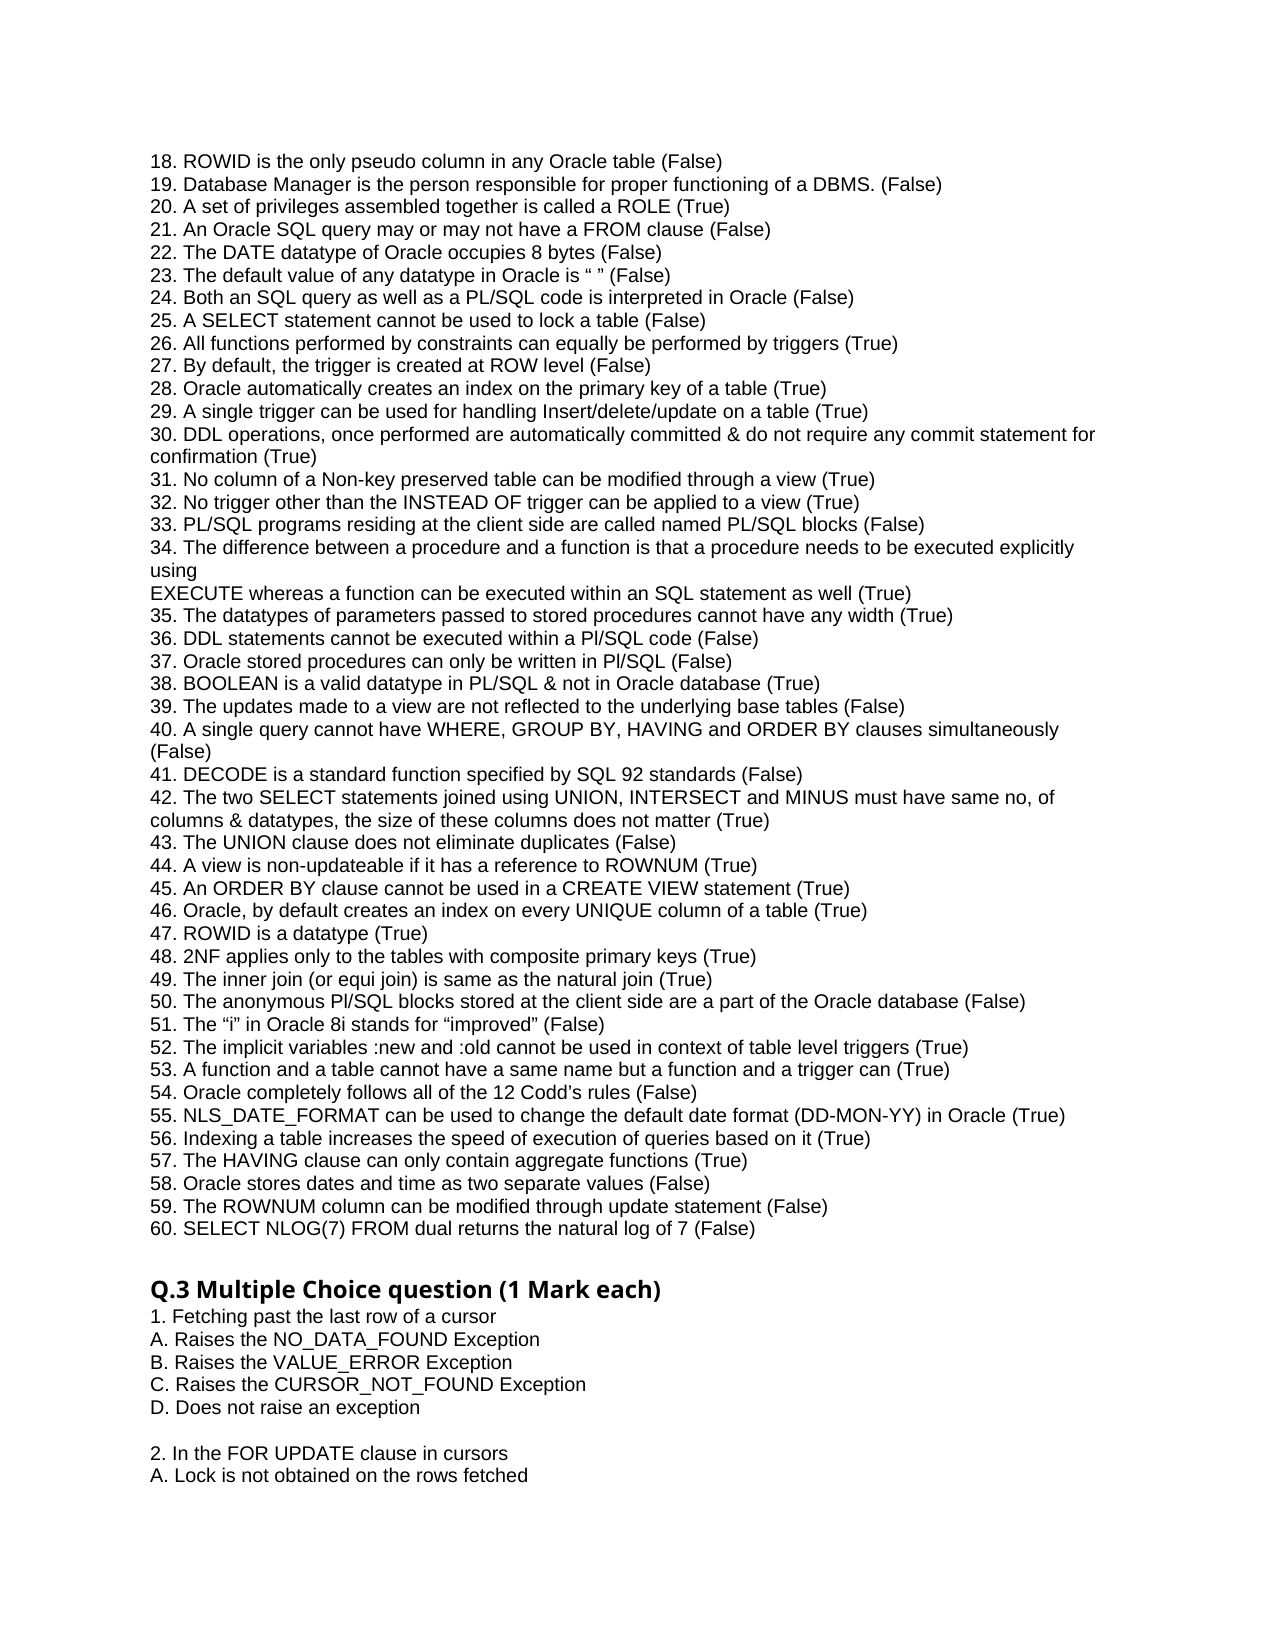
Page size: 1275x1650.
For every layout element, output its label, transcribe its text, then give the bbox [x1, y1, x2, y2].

text 21. An Oracle SQL query may or may not have a FROM clause (False) [150, 218, 1125, 241]
text 18. ROWID is the only pseudo column in any Oracle table (False) [150, 150, 1125, 173]
text 52. The implicit variables :new and :old cannot be used in context of table level triggers (True) [150, 1036, 1125, 1058]
text 38. BOOLEAN is a valid datatype in PL/SQL & not in Oracle database (True) [150, 672, 1125, 695]
text A. Raises the NO_DATA_FOUND Exception [150, 1328, 1125, 1351]
text 20. A set of privileges assembled together is called a ROLE (True) [150, 195, 1125, 218]
text 45. An ORDER BY clause cannot be used in a CREATE VIEW statement (True) [150, 877, 1125, 899]
text 25. A SELECT statement cannot be used to lock a table (False) [150, 309, 1125, 332]
text 51. The “i” in Oracle 8i stands for “improved” (False) [150, 1013, 1125, 1036]
text C. Raises the CURSOR_NOT_FOUND Exception [150, 1373, 1125, 1396]
text 33. PL/SQL programs residing at the client side are called named PL/SQL blocks (False) [150, 513, 1125, 536]
text B. Raises the VALUE_ERROR Exception [150, 1351, 1125, 1373]
text 23. The default value of any datatype in Oracle is “ ” (False) [150, 263, 1125, 286]
text 40. A single query cannot have WHERE, GROUP BY, HAVING and ORDER BY clauses simultaneously (False) [150, 718, 1125, 763]
text confirmation (True) [150, 445, 1125, 468]
text 49. The inner join (or equi join) is same as the natural join (True) [150, 967, 1125, 990]
text 24. Both an SQL query as well as a PL/SQL code is interpreted in Oracle (False) [150, 286, 1125, 309]
text 42. The two SELECT statements joined using UNION, INTERSECT and MINUS must have same no, of [150, 786, 1125, 808]
text 28. Oracle automatically creates an index on the primary key of a table (True) [150, 377, 1125, 400]
text 56. Indexing a table increases the speed of execution of queries based on it (True) [150, 1126, 1125, 1149]
text columns & datatypes, the size of these columns does not matter (True) [150, 808, 1125, 831]
text 29. A single trigger can be used for handling Insert/delete/update on a table (True) [150, 400, 1125, 422]
text 48. 2NF applies only to the tables with composite primary keys (True) [150, 945, 1125, 967]
text 34. The difference between a procedure and a function is that a procedure needs to be executed explicitly using [150, 536, 1125, 581]
text 26. All functions performed by constraints can equally be performed by triggers (True) [150, 332, 1125, 354]
text 27. By default, the trigger is created at ROW level (False) [150, 354, 1125, 377]
text 36. DDL statements cannot be executed within a Pl/SQL code (False) [150, 627, 1125, 649]
text 35. The datatypes of parameters passed to stored procedures cannot have any width (True) [150, 604, 1125, 627]
text 58. Oracle stores dates and time as two separate values (False) [150, 1172, 1125, 1194]
text 44. A view is non-updateable if it has a reference to ROWNUM (True) [150, 854, 1125, 877]
text D. Does not raise an exception [150, 1396, 1125, 1419]
text EXECUTE whereas a function can be executed within an SQL statement as well (True) [150, 581, 1125, 604]
text 2. In the FOR UPDATE clause in cursors [150, 1441, 1125, 1464]
text A. Lock is not obtained on the rows fetched [150, 1464, 1125, 1487]
text 1. Fetching past the last row of a cursor [150, 1305, 1125, 1328]
text 50. The anonymous Pl/SQL blocks stored at the client side are a part of the Oracle database (False) [150, 990, 1125, 1013]
text 46. Oracle, by default creates an index on every UNIQUE column of a table (True) [150, 899, 1125, 922]
text 37. Oracle stored procedures can only be written in Pl/SQL (False) [150, 649, 1125, 672]
text 60. SELECT NLOG(7) FROM dual returns the natural log of 7 (False) [150, 1217, 1125, 1240]
text 43. The UNION clause does not eliminate duplicates (False) [150, 831, 1125, 854]
text 31. No column of a Non-key preserved table can be modified through a view (True) [150, 468, 1125, 491]
text 53. A function and a table cannot have a same name but a function and a trigger can (True) [150, 1058, 1125, 1081]
text 55. NLS_DATE_FORMAT can be used to change the default date format (DD-MON-YY) in Oracle (True) [150, 1104, 1125, 1126]
text 54. Oracle completely follows all of the 12 Codd’s rules (False) [150, 1081, 1125, 1104]
text 32. No trigger other than the INSTEAD OF trigger can be applied to a view (True) [150, 491, 1125, 513]
text Q.3 Multiple Choice question (1 Mark each) [150, 1273, 1125, 1305]
text 59. The ROWNUM column can be modified through update statement (False) [150, 1194, 1125, 1217]
text 41. DECODE is a standard function specified by SQL 92 standards (False) [150, 763, 1125, 786]
text 19. Database Manager is the person responsible for proper functioning of a DBMS. (False) [150, 173, 1125, 195]
text 57. The HAVING clause can only contain aggregate functions (True) [150, 1149, 1125, 1172]
text 22. The DATE datatype of Oracle occupies 8 bytes (False) [150, 241, 1125, 263]
text 47. ROWID is a datatype (True) [150, 922, 1125, 945]
text 30. DDL operations, once performed are automatically committed & do not require any commit statement for [150, 422, 1125, 445]
text 39. The updates made to a view are not reflected to the underlying base tables (False) [150, 695, 1125, 718]
